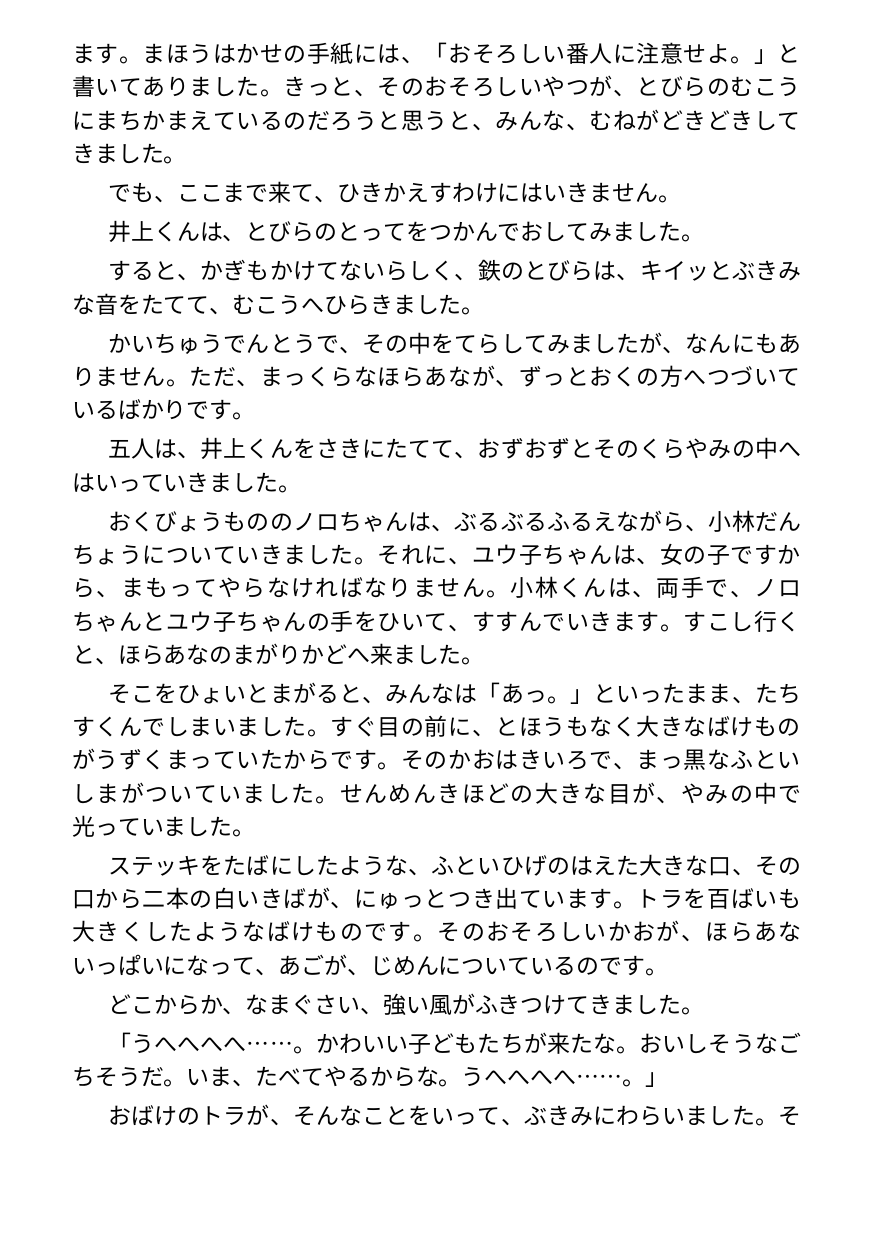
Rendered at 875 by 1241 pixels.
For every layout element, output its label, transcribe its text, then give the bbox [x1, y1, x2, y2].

text ステッキをたばにしたような、ふといひげのはえた大きな口、その口から二本の白いきばが、にゅっとつき出ています。トラを百ばいも大きくしたようなばけものです。そのおそろしいかおが、ほらあないっぱいになって、あごが、じめんについているのです。 [72, 848, 802, 981]
text でも、ここまで来て、ひきかえすわけにはいきません。 [72, 175, 802, 208]
text おばけのトラが、そんなことをいって、ぶきみにわらいました。そ [72, 1098, 802, 1131]
text おくびょうもののノロちゃんは、ぶるぶるふるえながら、小林だんちょうについていきました。それに、ユウ子ちゃんは、女の子ですから、まもってやらなければなりません。小林くんは、両手で、ノロちゃんとユウ子ちゃんの手をひいて、すすんでいきます。すこし行くと、ほらあなのまがりかどへ来ました。 [72, 504, 802, 670]
text すると、かぎもかけてないらしく、鉄のとびらは、キイッとぶきみな音をたてて、むこうへひらきました。 [72, 253, 802, 320]
text ます。まほうはかせの手紙には、「おそろしい番人に注意せよ。」と書いてありました。きっと、そのおそろしいやつが、とびらのむこうにまちかまえているのだろうと思うと、みんな、むねがどきどきしてきました。 [72, 36, 802, 169]
text 「うへへへへ……。かわいい子どもたちが来たな。おいしそうなごちそうだ。いま、たべてやるからな。うへへへへ……。」 [72, 1026, 802, 1092]
text かいちゅうでんとうで、その中をてらしてみましたが、なんにもありません。ただ、まっくらなほらあなが、ずっとおくの方へつづいているばかりです。 [72, 326, 802, 425]
text 井上くんは、とびらのとってをつかんでおしてみました。 [72, 214, 802, 247]
text 五人は、井上くんをさきにたてて、おずおずとそのくらやみの中へはいっていきました。 [72, 431, 802, 498]
text そこをひょいとまがると、みんなは「あっ。」といったまま、たちすくんでしまいました。すぐ目の前に、とほうもなく大きなばけものがうずくまっていたからです。そのかおはきいろで、まっ黒なふといしまがついていました。せんめんきほどの大きな目が、やみの中で光っていました。 [72, 676, 802, 842]
text どこからか、なまぐさい、強い風がふきつけてきました。 [72, 987, 802, 1020]
